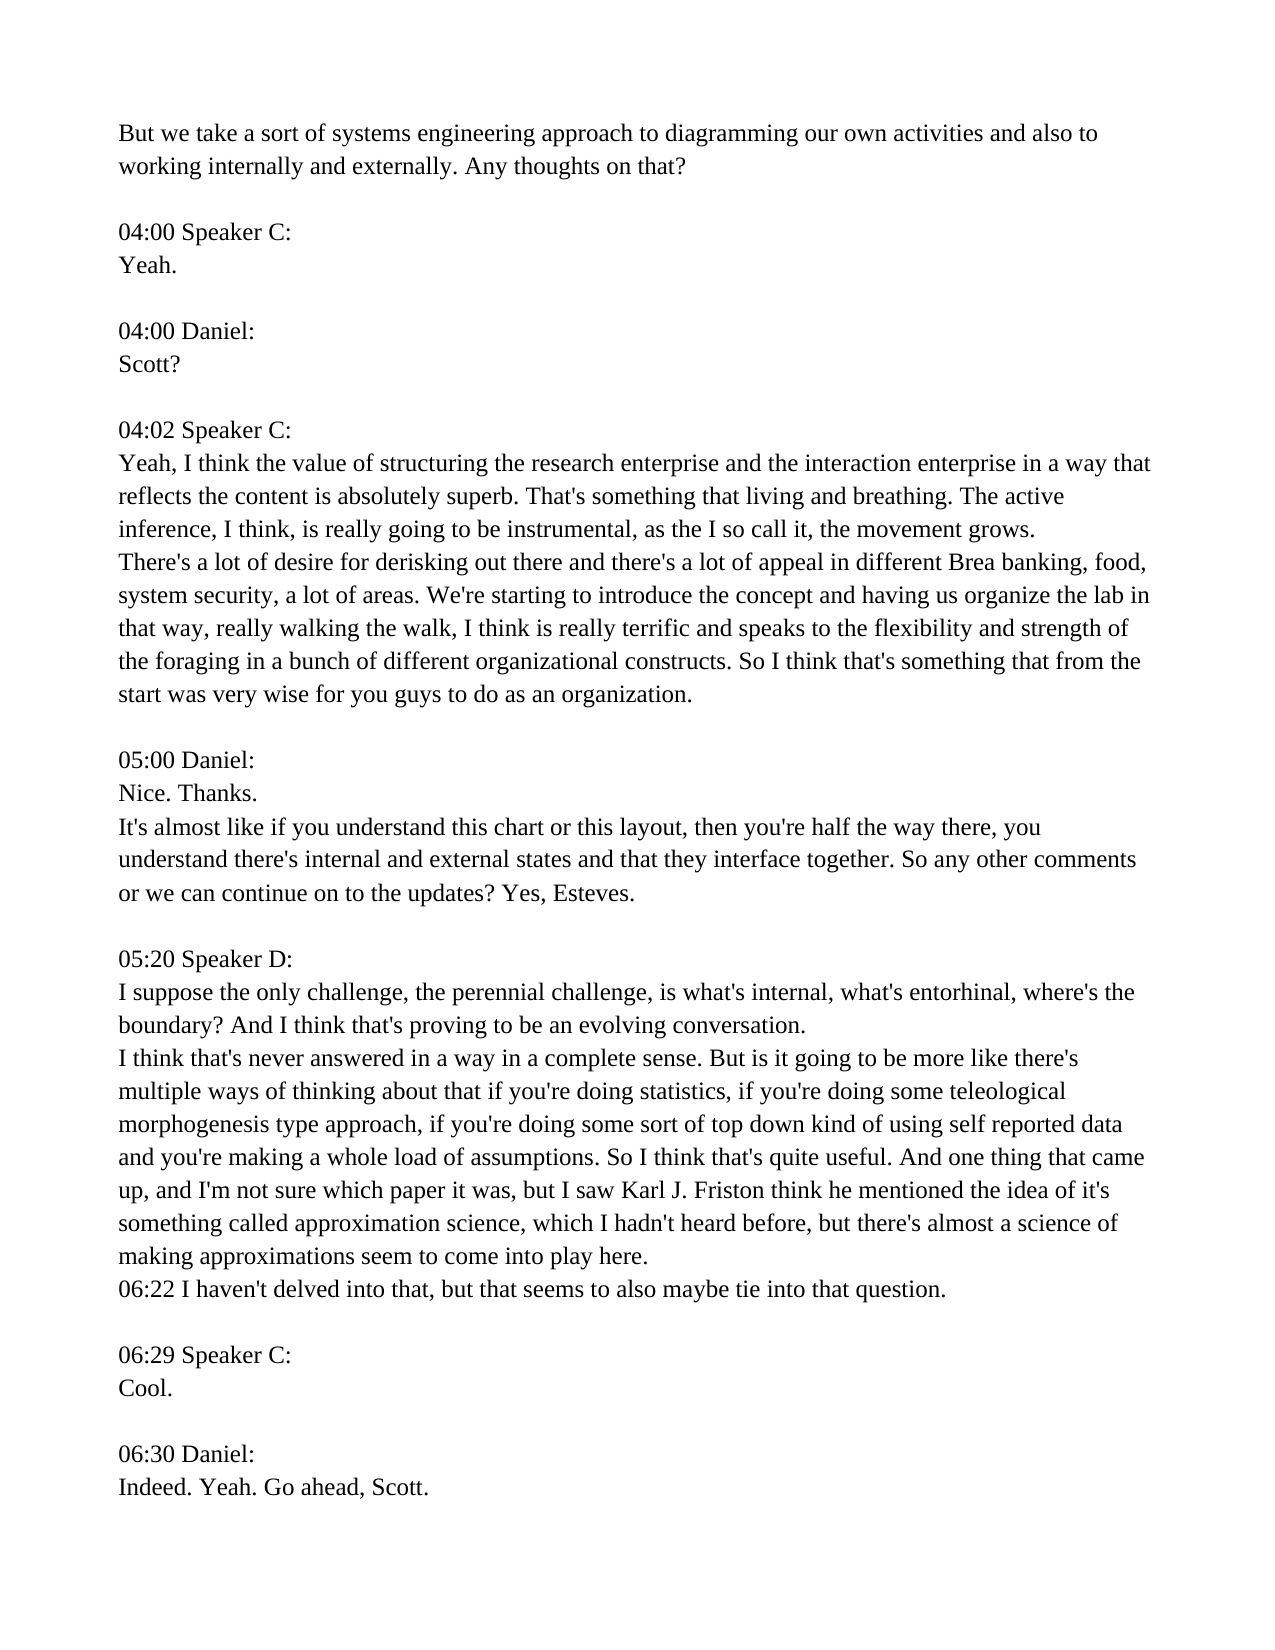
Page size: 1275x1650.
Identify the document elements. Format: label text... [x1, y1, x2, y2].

text 06:22 I haven't delved into that, but that seems to also maybe tie into that question. [118, 1274, 1157, 1303]
text Indeed. Yeah. Go ahead, Scott. [118, 1472, 1157, 1501]
text Yeah, I think the value of structuring the research enterprise and the interaction enterprise in a way that reflects the content is absolutely superb. That's something that living and breathing. The active inference, I think, is really going to be instrumental, as the I so call it, the movement grows. [118, 448, 1157, 543]
text Scott? [118, 349, 1157, 378]
text I think that's never answered in a way in a complete sense. But is it going to be more like there's multiple ways of thinking about that if you're doing statistics, if you're doing some teleological morphogenesis type approach, if you're doing some sort of top down kind of using self reported data and you're making a whole load of assumptions. So I think that's quite useful. And one thing that came up, and I'm not sure which paper it was, but I saw Karl J. Friston think he mentioned the idea of it's something called approximation science, which I hadn't heard before, but there's almost a science of making approximations seem to come into play here. [118, 1043, 1157, 1269]
text 05:00 Daniel: [118, 746, 1157, 774]
text Nice. Thanks. [118, 778, 1157, 807]
text It's almost like if you understand this chart or this layout, then you're half the way there, you understand there's internal and external states and that they interface together. So any other comments or we can continue on to the updates? Yes, Esteves. [118, 812, 1157, 906]
text I suppose the only challenge, the perennial challenge, is what's internal, what's entorhinal, where's the boundary? And I think that's proving to be an evolving conversation. [118, 977, 1157, 1038]
text 05:20 Speaker D: [118, 944, 1157, 972]
text Cool. [118, 1373, 1157, 1402]
text 04:02 Speaker C: [118, 415, 1157, 444]
text 04:00 Speaker C: [118, 217, 1157, 246]
text 06:30 Daniel: [118, 1439, 1157, 1468]
text There's a lot of desire for derisking out there and there's a lot of appeal in different Brea banking, food, system security, a lot of areas. We're starting to introduce the concept and having us organize the lab in that way, really walking the walk, I think is really terrific and speaks to the flexibility and strength of the foraging in a bunch of different organizational constructs. So I think that's something that from the start was very wise for you guys to do as an organization. [118, 547, 1157, 708]
text But we take a sort of systems engineering approach to diagramming our own activities and also to working internally and externally. Any thoughts on that? [118, 118, 1157, 180]
text 04:00 Daniel: [118, 316, 1157, 345]
text Yeah. [118, 250, 1157, 279]
text 06:29 Speaker C: [118, 1340, 1157, 1369]
